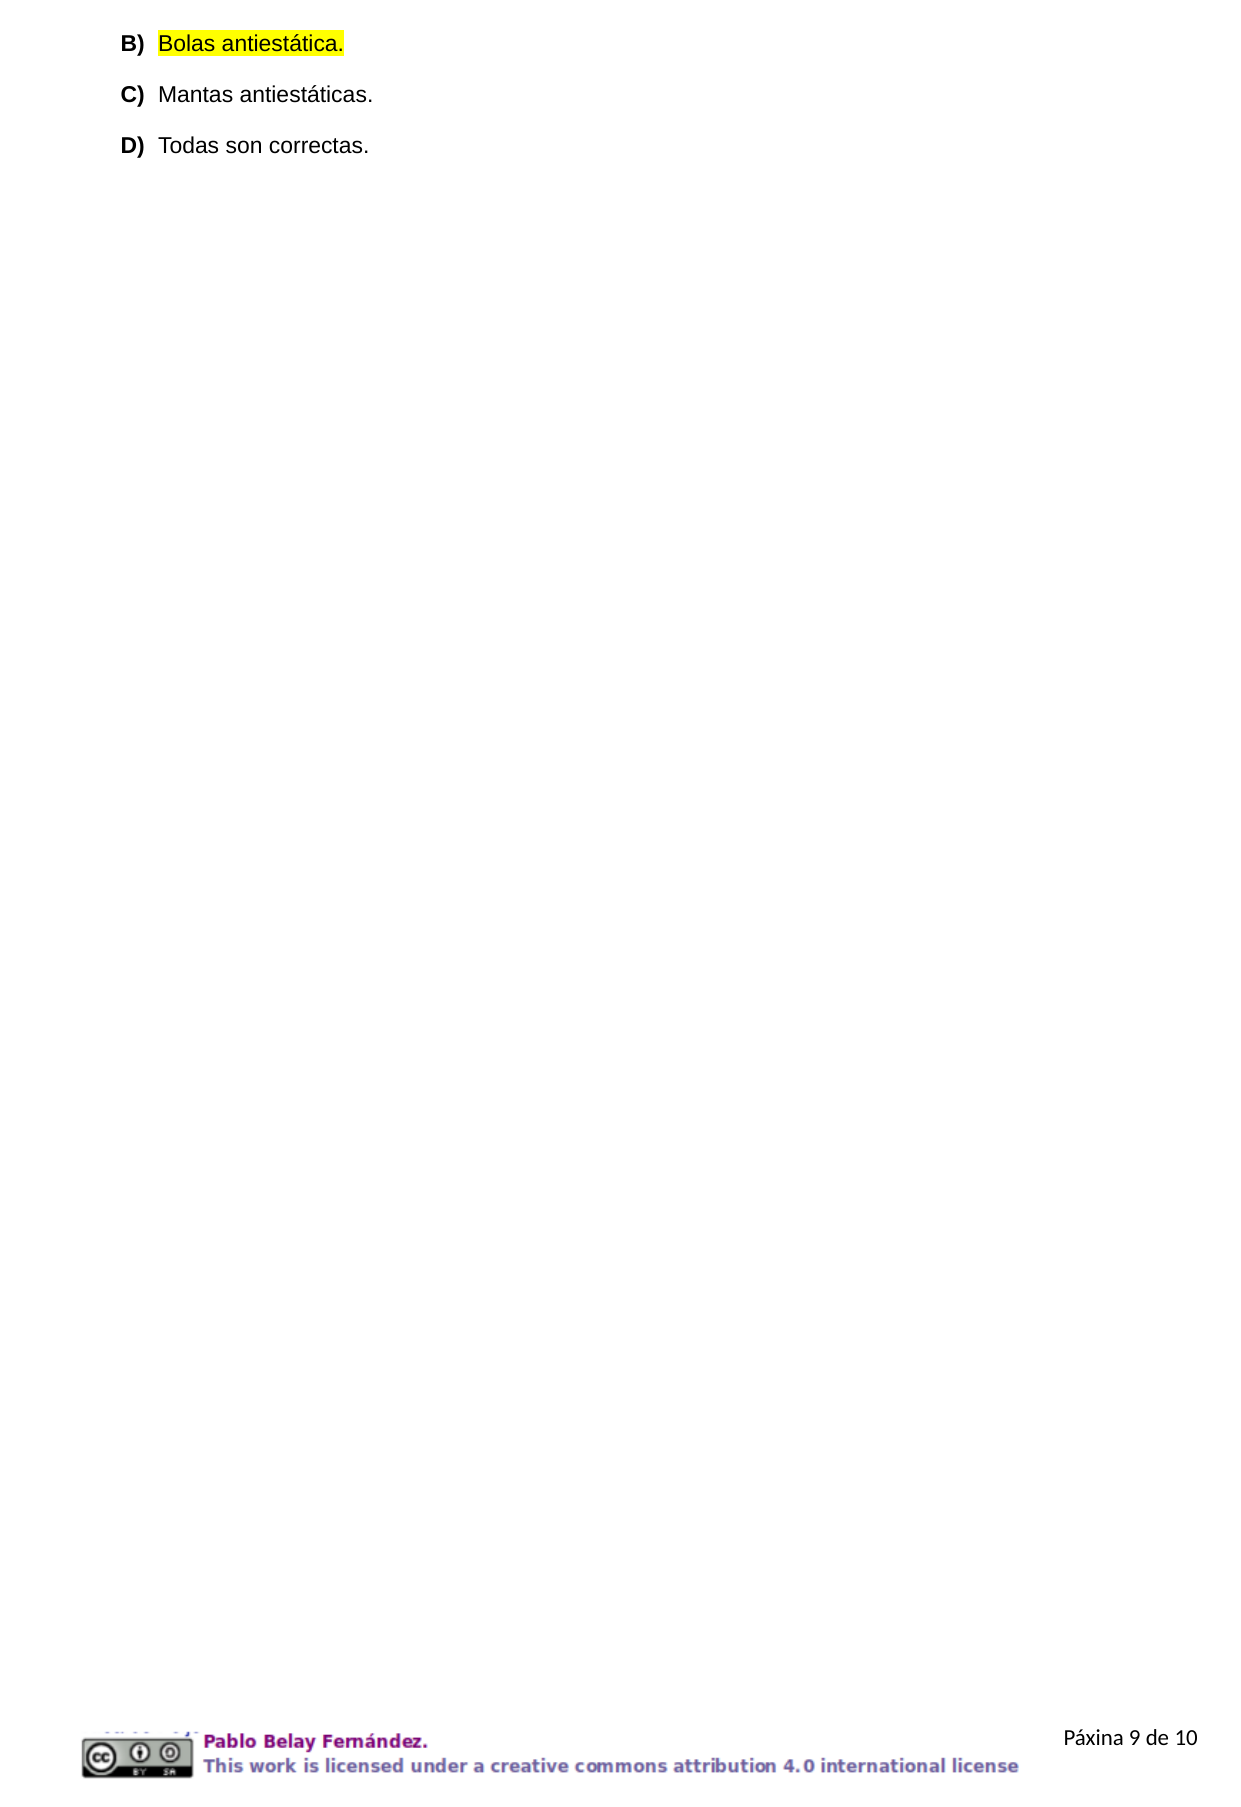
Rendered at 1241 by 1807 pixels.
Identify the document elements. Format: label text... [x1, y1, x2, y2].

list Todas son correctas. [120, 132, 1197, 158]
picture [65, 1722, 1035, 1787]
list Bolas antiestática. [120, 30, 1197, 56]
list Mantas antiestáticas. [120, 81, 1197, 107]
